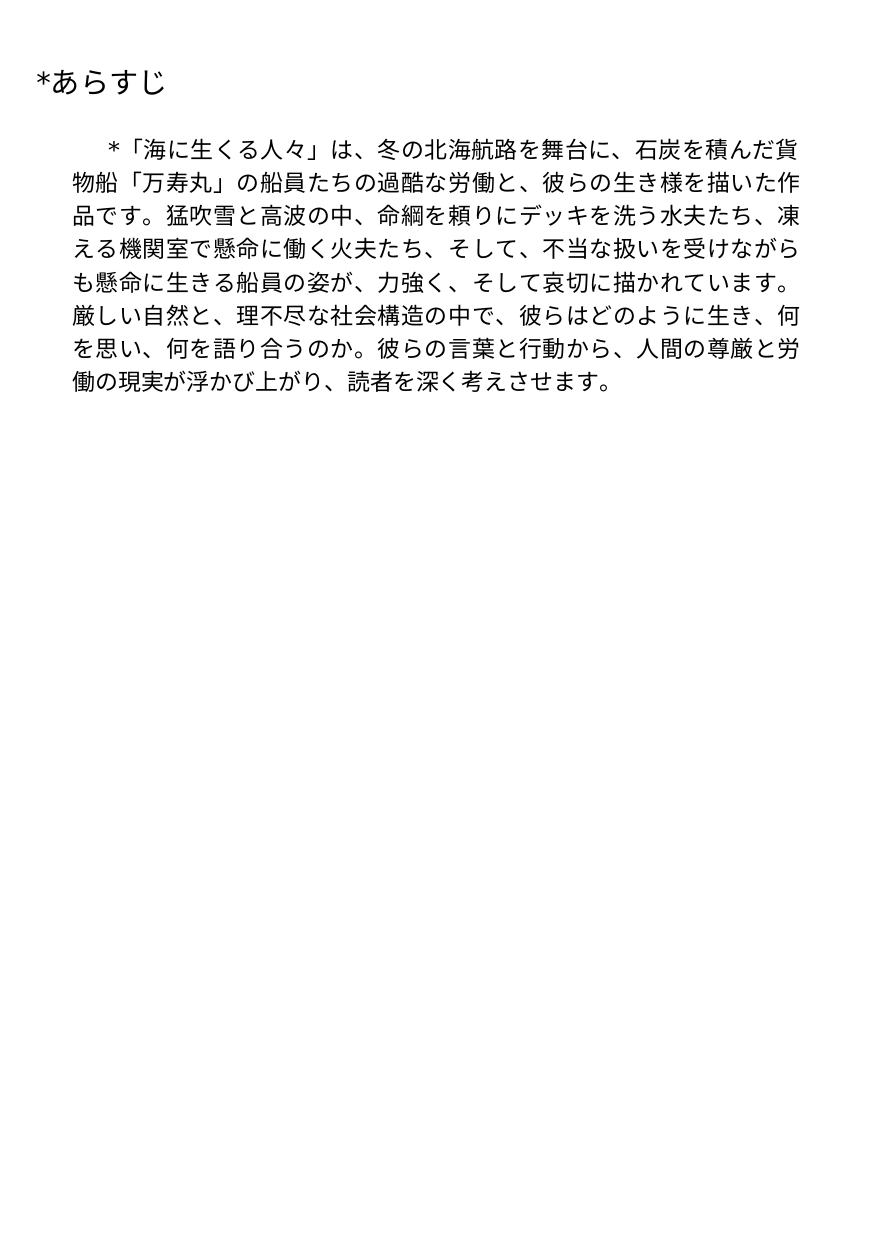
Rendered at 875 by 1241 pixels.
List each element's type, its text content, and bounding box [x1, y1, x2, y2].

subtitle *あらすじ [36, 60, 838, 102]
text *「海に生くる人々」は、冬の北海航路を舞台に、石炭を積んだ貨物船「万寿丸」の船員たちの過酷な労働と、彼らの生き様を描いた作品です。猛吹雪と高波の中、命綱を頼りにデッキを洗う水夫たち、凍える機関室で懸命に働く火夫たち、そして、不当な扱いを受けながらも懸命に生きる船員の姿が、力強く、そして哀切に描かれています。厳しい自然と、理不尽な社会構造の中で、彼らはどのように生き、何を思い、何を語り合うのか。彼らの言葉と行動から、人間の尊厳と労働の現実が浮かび上がり、読者を深く考えさせます。 [72, 132, 802, 397]
